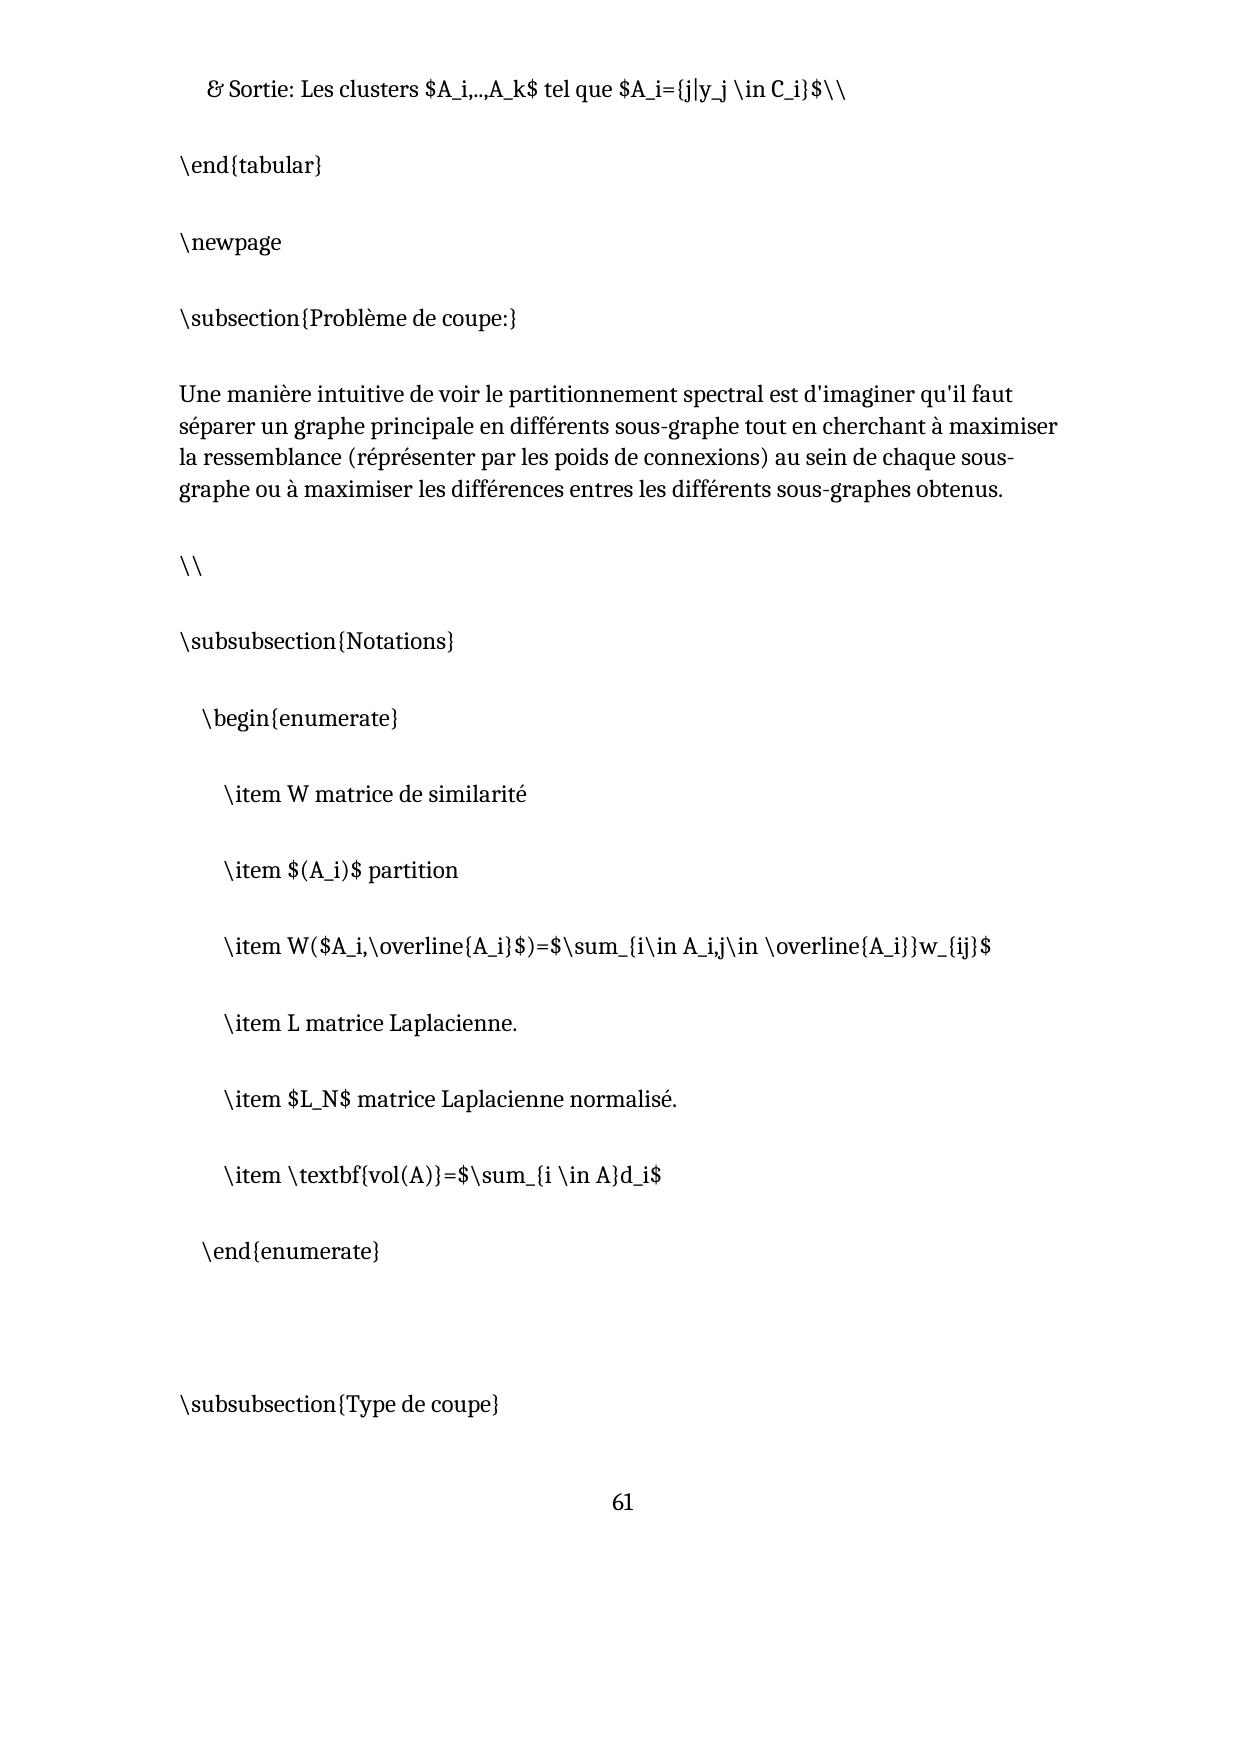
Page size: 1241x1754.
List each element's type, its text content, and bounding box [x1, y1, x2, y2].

text \subsubsection{Notations} [179, 627, 1065, 656]
text \begin{enumerate} [179, 703, 1065, 732]
text \\ [179, 551, 1065, 580]
text & Sortie: Les clusters $A_i,..,A_k$ tel que $A_i={j|y_j \in C_i}$\\ [179, 75, 1065, 104]
text \end{enumerate} [179, 1237, 1065, 1266]
text \end{tabular} [179, 151, 1065, 180]
text \item W matrice de similarité [179, 780, 1065, 808]
text \item W($A_i,\overline{A_i}$)=$\sum_{i\in A_i,j\in \overline{A_i}}w_{ij}$ [179, 932, 1065, 961]
text \subsection{Problème de coupe:} [179, 304, 1065, 332]
text \subsubsection{Type de coupe} [179, 1390, 1065, 1418]
text Une manière intuitive de voir le partitionnement spectral est d'imaginer qu'il faut séparer un graphe principale en différents sous-graphe tout en cherchant à maximiser la ressemblance (réprésenter par les poids de connexions) au sein de chaque sous-graphe ou à maximiser les différences entres les différents sous-graphes obtenus. [179, 380, 1065, 503]
text \newpage [179, 227, 1065, 256]
text \item \textbf{vol(A)}=$\sum_{i \in A}d_i$ [179, 1161, 1065, 1190]
text \item $L_N$ matrice Laplacienne normalisé. [179, 1085, 1065, 1113]
text \item $(A_i)$ partition [179, 856, 1065, 885]
text \item L matrice Laplacienne. [179, 1008, 1065, 1037]
